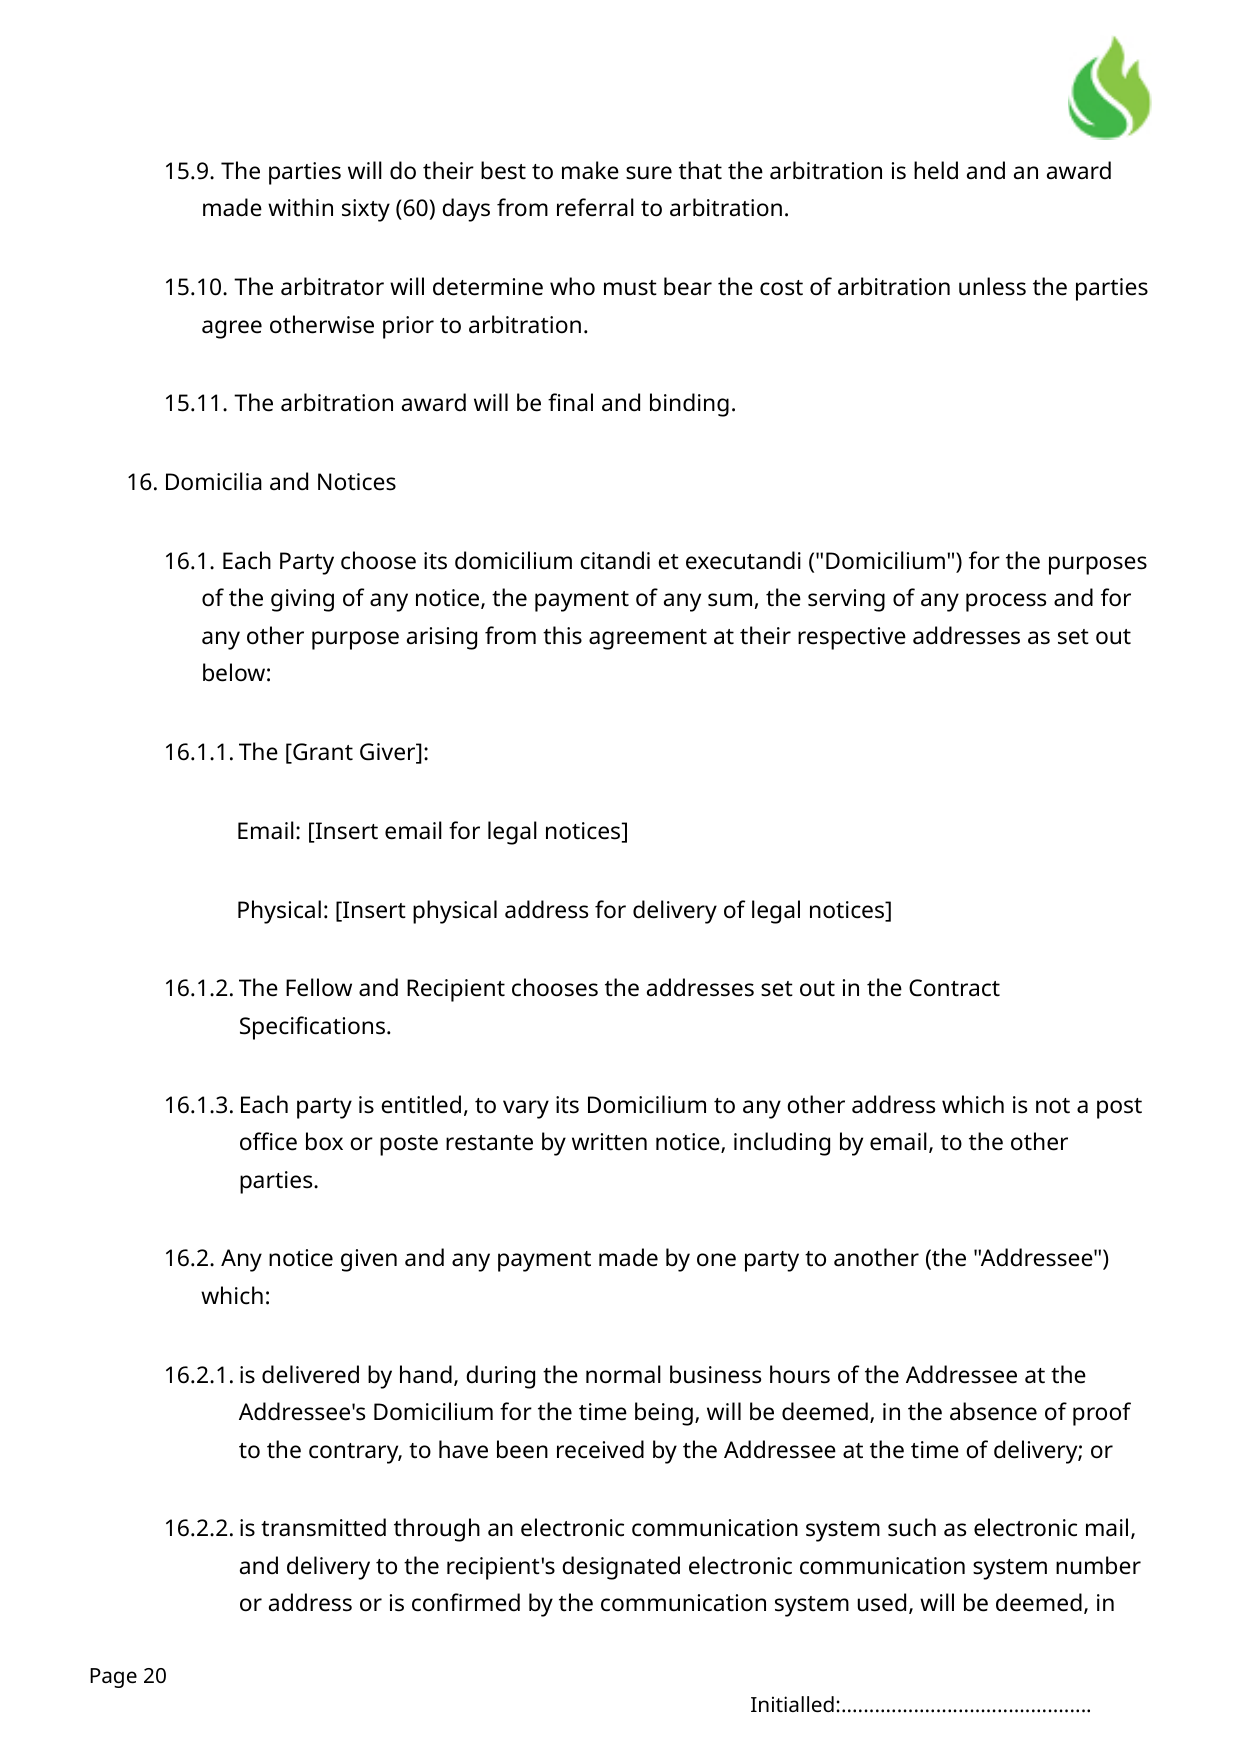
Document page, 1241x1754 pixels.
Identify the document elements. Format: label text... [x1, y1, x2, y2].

subtitle is delivered by hand, during the normal business hours of the Addressee at the Addressee's Domicilium for the time being, will be deemed, in the absence of proof to the contrary, to have been received by the Addressee at the time of delivery; or [163, 1358, 1152, 1465]
subtitle Domicilia and Notices [126, 466, 1152, 497]
subtitle Email: [Insert email for legal notices] [236, 815, 1152, 846]
subtitle The [Grant Giver]: [163, 736, 1152, 767]
subtitle Physical: [Insert physical address for delivery of legal notices] [236, 893, 1152, 925]
subtitle The arbitrator will determine who must bear the cost of arbitration unless the parties agree otherwise prior to arbitration. [163, 271, 1152, 340]
subtitle The arbitration award will be final and binding. [163, 387, 1152, 418]
subtitle Any notice given and any payment made by one party to another (the "Addressee") which: [163, 1242, 1152, 1311]
picture [1089, 35, 1152, 114]
subtitle is transmitted through an electronic communication system such as electronic mail, and delivery to the recipient's designated electronic communication system number or address or is confirmed by the communication system used, will be deemed, in [163, 1512, 1152, 1618]
subtitle Each party is entitled, to vary its Domicilium to any other address which is not a post office box or poste restante by written notice, including by email, to the other parties. [163, 1088, 1152, 1195]
subtitle Each Party choose its domicilium citandi et executandi ("Domicilium") for the purposes of the giving of any notice, the payment of any sum, the serving of any process and for any other purpose arising from this agreement at their respective addresses as set out below: [163, 545, 1152, 688]
subtitle The parties will do their best to make sure that the arbitration is held and an award made within sixty (60) days from referral to arbitration. [163, 155, 1152, 223]
subtitle The Fellow and Recipient chooses the addresses set out in the Contract Specifications. [163, 972, 1152, 1041]
